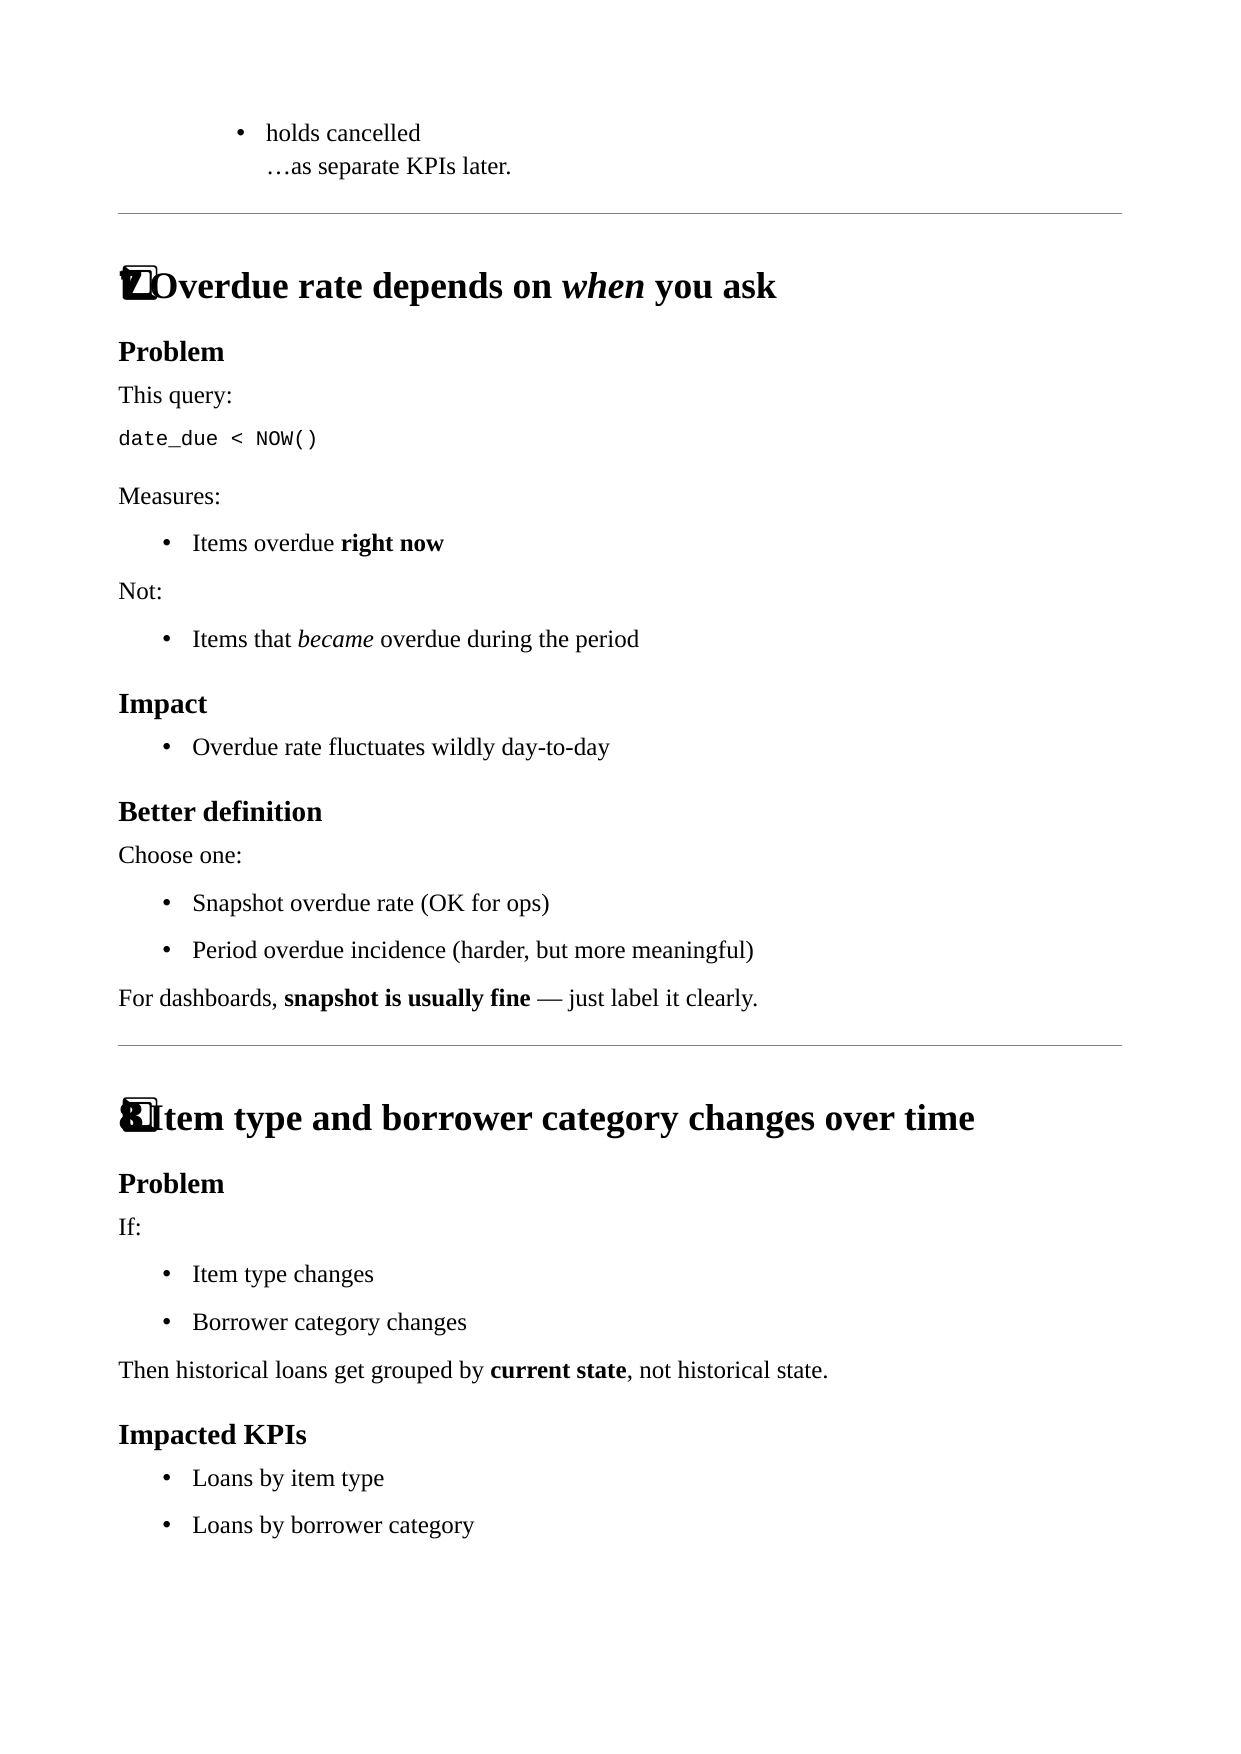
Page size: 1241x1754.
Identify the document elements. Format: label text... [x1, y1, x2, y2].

subtitle Problem [118, 1166, 1122, 1199]
list holds cancelled …as separate KPIs later. [236, 118, 1122, 180]
list Loans by borrower category [162, 1511, 1122, 1539]
list Items that became overdue during the period [162, 624, 1122, 652]
text If: [118, 1212, 1122, 1241]
text date_due < NOW() [118, 428, 1122, 451]
list Loans by item type [162, 1463, 1122, 1492]
text For dashboards, snapshot is usually fine — just label it clearly. [118, 983, 1122, 1012]
subtitle Better definition [118, 794, 1122, 828]
subtitle Problem [118, 334, 1122, 368]
list Item type changes [162, 1259, 1122, 1288]
list Snapshot overdue rate (OK for ops) [162, 888, 1122, 916]
text Measures: [118, 481, 1122, 509]
subtitle 7️⃣ Overdue rate depends on when you ask [118, 264, 1122, 307]
text Choose one: [118, 840, 1122, 869]
list Period overdue incidence (harder, but more meaningful) [162, 935, 1122, 964]
subtitle Impact [118, 686, 1122, 719]
list Items overdue right now [162, 528, 1122, 557]
text Then historical loans get grouped by current state, not historical state. [118, 1355, 1122, 1383]
subtitle Impacted KPIs [118, 1417, 1122, 1450]
text This query: [118, 380, 1122, 409]
list Overdue rate fluctuates wildly day-to-day [162, 732, 1122, 761]
list Borrower category changes [162, 1307, 1122, 1336]
subtitle 8️⃣ Item type and borrower category changes over time [118, 1096, 1122, 1139]
text Not: [118, 576, 1122, 605]
